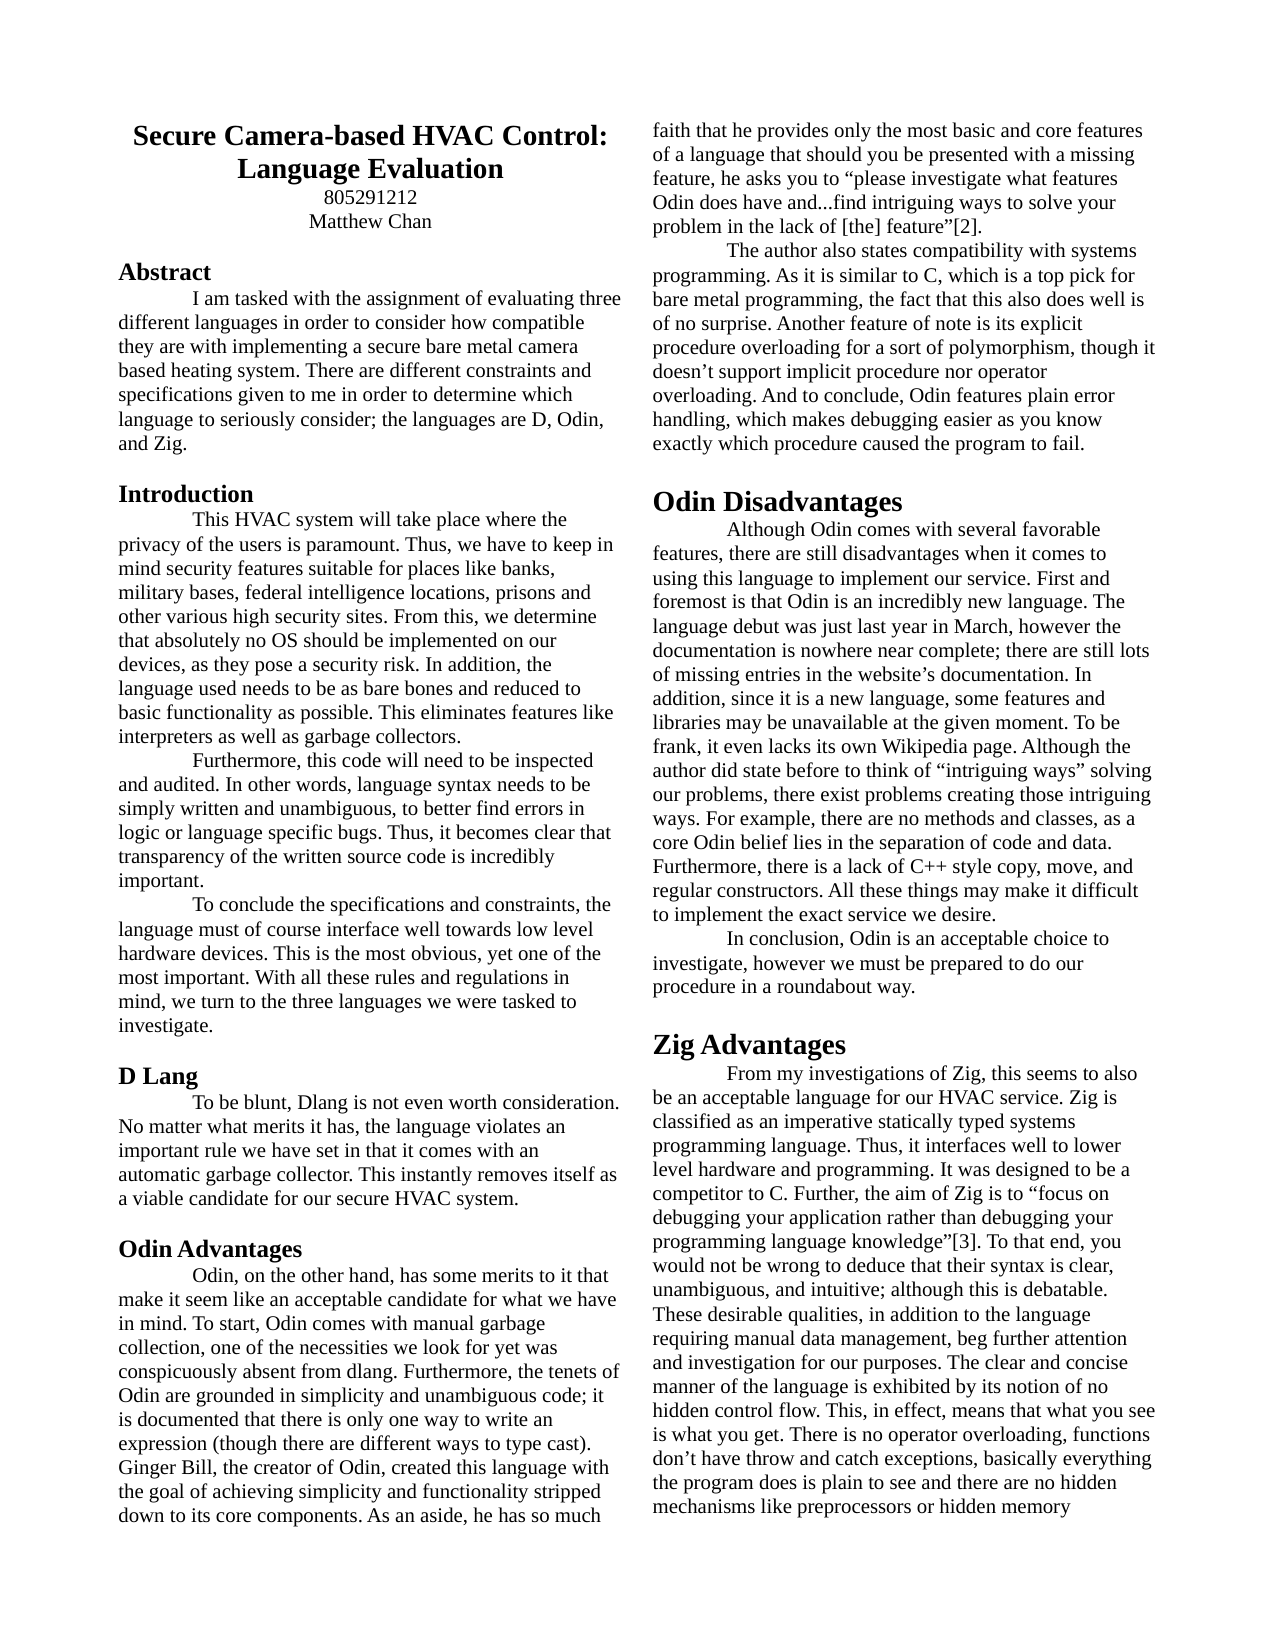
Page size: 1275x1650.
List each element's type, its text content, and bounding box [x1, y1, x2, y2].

text Furthermore, this code will need to be inspected and audited. In other words, language syntax needs to be simply written and unambiguous, to better find errors in logic or language specific bugs. Thus, it becomes clear that transparency of the written source code is incredibly important. [118, 748, 622, 892]
text Odin Disadvantages [652, 484, 1157, 517]
text From my investigations of Zig, this seems to also be an acceptable language for our HVAC service. Zig is classified as an imperative statically typed systems programming language. Thus, it interfaces well to lower level hardware and programming. It was designed to be a competitor to C. Further, the aim of Zig is to “focus on debugging your application rather than debugging your programming language knowledge”[3]. To that end, you would not be wrong to deduce that their syntax is clear, unambiguous, and intuitive; although this is debatable. These desirable qualities, in addition to the language requiring manual data management, beg further attention and investigation for our purposes. The clear and concise manner of the language is exhibited by its notion of no hidden control flow. This, in effect, means that what you see is what you get. There is no operator overloading, functions don’t have throw and catch exceptions, basically everything the program does is plain to see and there are no hidden mechanisms like preprocessors or hidden memory [652, 1061, 1157, 1518]
text This HVAC system will take place where the privacy of the users is paramount. Thus, we have to keep in mind security features suitable for places like banks, military bases, federal intelligence locations, prisons and other various high security sites. From this, we determine that absolutely no OS should be implemented on our devices, as they pose a security risk. In addition, the language used needs to be as bare bones and reduced to basic functionality as possible. This eliminates features like interpreters as well as garbage collectors. [118, 507, 622, 748]
text D Lang [118, 1061, 622, 1089]
text The author also states compatibility with systems programming. As it is similar to C, which is a top pick for bare metal programming, the fact that this also does well is of no surprise. Another feature of note is its explicit procedure overloading for a sort of polymorphism, though it doesn’t support implicit procedure nor operator overloading. And to conclude, Odin features plain error handling, which makes debugging easier as you know exactly which procedure caused the program to fail. [652, 238, 1157, 455]
text To conclude the specifications and constraints, the language must of course interface well towards low level hardware devices. This is the most obvious, yet one of the most important. With all these rules and regulations in mind, we turn to the three languages we were tasked to investigate. [118, 892, 622, 1037]
text In conclusion, Odin is an acceptable choice to investigate, however we must be prepared to do our procedure in a roundabout way. [652, 926, 1157, 998]
text Secure Camera-based HVAC Control: [118, 118, 622, 152]
text I am tasked with the assignment of evaluating three different languages in order to consider how compatible they are with implementing a secure bare metal camera based heating system. There are different constraints and specifications given to me in order to determine which language to seriously consider; the languages are D, Odin, and Zig. [118, 286, 622, 454]
text Language Evaluation [118, 152, 622, 185]
text Matthew Chan [118, 209, 622, 233]
text 805291212 [118, 185, 622, 209]
text Introduction [118, 479, 622, 507]
text Abstract [118, 257, 622, 286]
text Odin Advantages [118, 1234, 622, 1263]
text Zig Advantages [652, 1027, 1157, 1061]
text To be blunt, Dlang is not even worth consideration. No matter what merits it has, the language violates an important rule we have set in that it comes with an automatic garbage collector. This instantly removes itself as a viable candidate for our secure HVAC system. [118, 1089, 622, 1210]
text Although Odin comes with several favorable features, there are still disadvantages when it comes to using this language to implement our service. First and foremost is that Odin is an incredibly new language. The language debut was just last year in March, however the documentation is nowhere near complete; there are still lots of missing entries in the website’s documentation. In addition, since it is a new language, some features and libraries may be unavailable at the given moment. To be frank, it even lacks its own Wikipedia page. Although the author did state before to think of “intriguing ways” solving our problems, there exist problems creating those intriguing ways. For example, there are no methods and classes, as a core Odin belief lies in the separation of code and data. Furthermore, there is a lack of C++ style copy, move, and regular constructors. All these things may make it difficult to implement the exact service we desire. [652, 517, 1157, 926]
text Odin, on the other hand, has some merits to it that make it seem like an acceptable candidate for what we have in mind. To start, Odin comes with manual garbage collection, one of the necessities we look for yet was conspicuously absent from dlang. Furthermore, the tenets of Odin are grounded in simplicity and unambiguous code; it is documented that there is only one way to write an expression (though there are different ways to type cast). Ginger Bill, the creator of Odin, created this language with the goal of achieving simplicity and functionality stripped down to its core components. As an aside, he has so much [118, 1263, 622, 1527]
text faith that he provides only the most basic and core features of a language that should you be presented with a missing feature, he asks you to “please investigate what features Odin does have and...find intriguing ways to solve your problem in the lack of [the] feature”[2]. [652, 118, 1157, 238]
